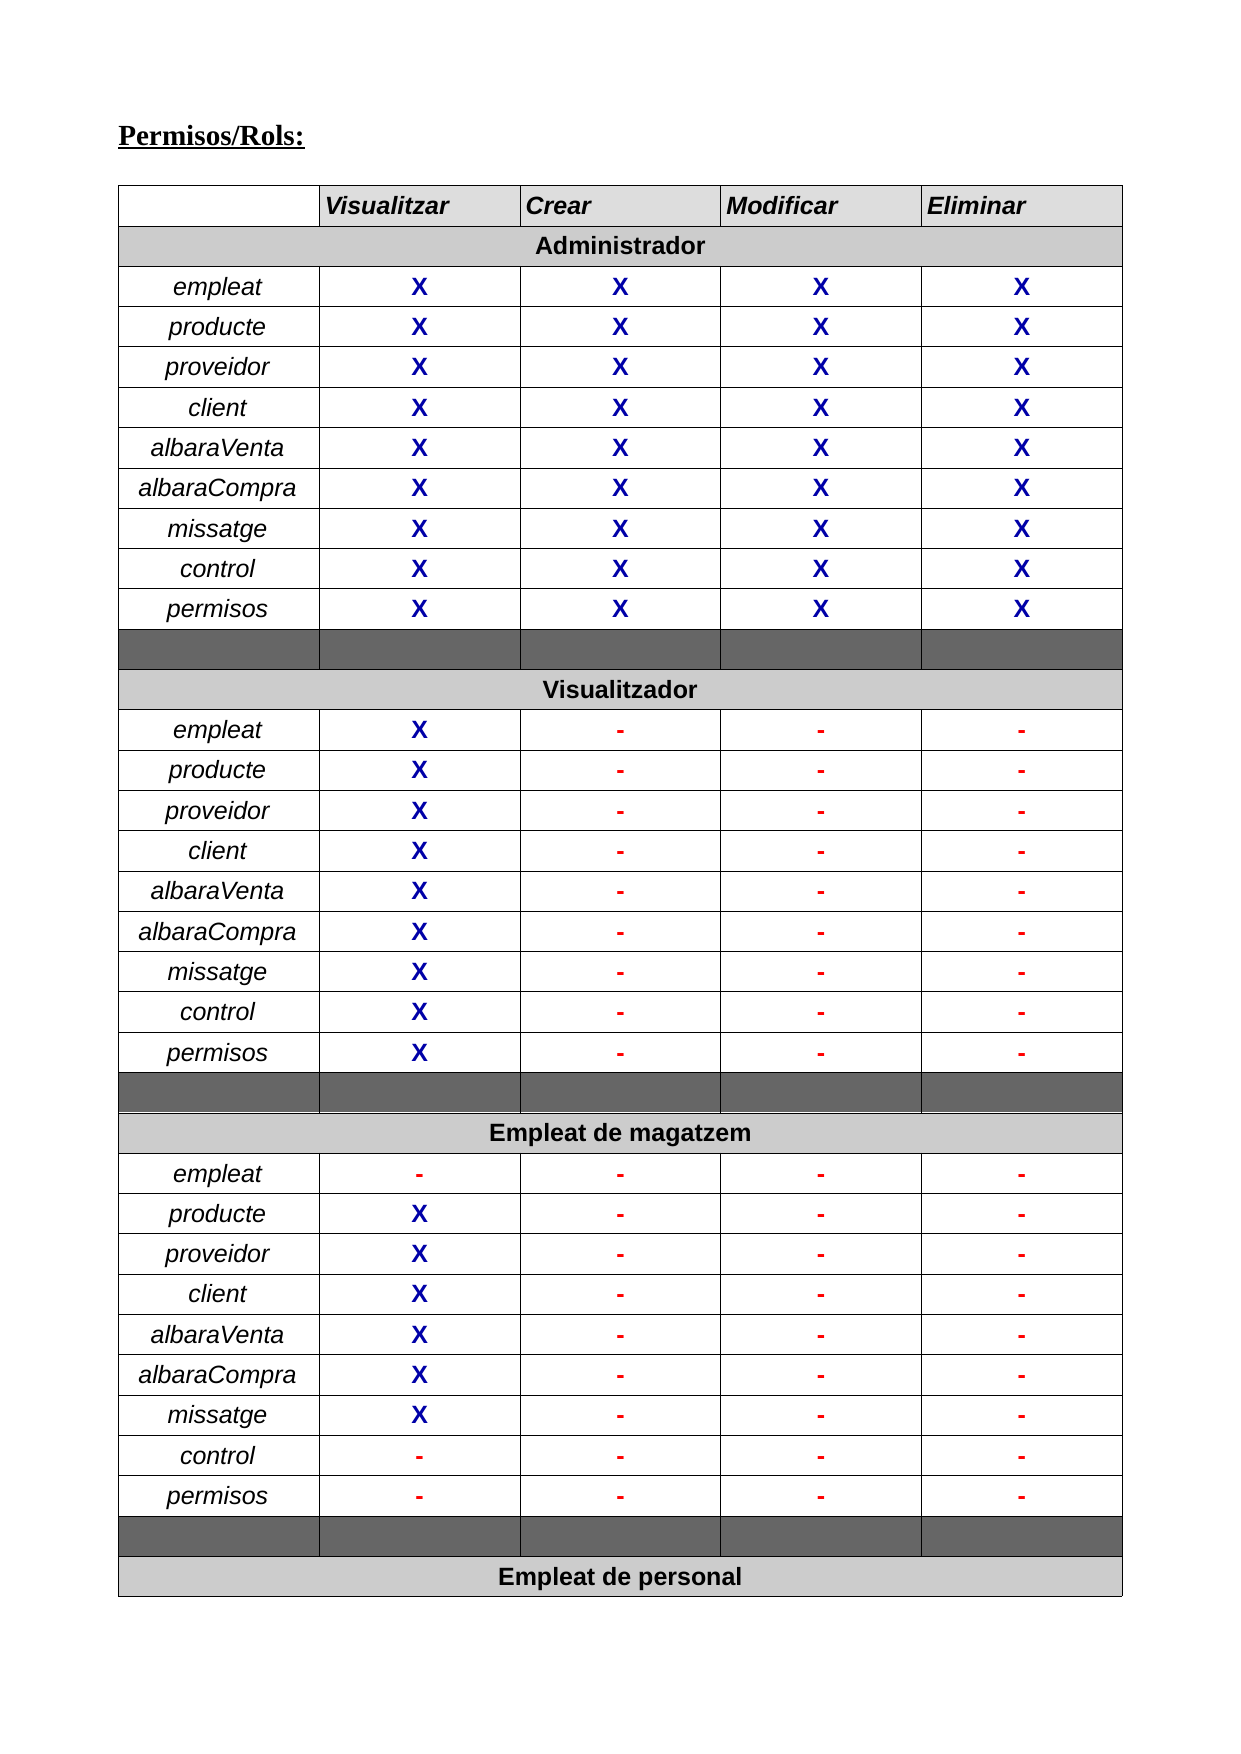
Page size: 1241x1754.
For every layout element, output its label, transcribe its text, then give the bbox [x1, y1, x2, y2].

table_cell - [521, 952, 720, 991]
table_cell - [320, 1436, 520, 1475]
table_cell - [721, 1476, 921, 1516]
table_cell - [320, 1476, 520, 1516]
table_cell X [320, 872, 520, 911]
table_cell - [721, 1355, 921, 1394]
table_cell X [922, 347, 1122, 387]
table_cell Administrador [119, 227, 1122, 266]
table_cell albaraCompra [119, 912, 319, 951]
table_cell - [521, 1033, 720, 1072]
table_cell X [320, 992, 520, 1032]
table_cell - [721, 791, 921, 830]
table_cell permisos [119, 1476, 319, 1516]
table_cell X [320, 1194, 520, 1233]
table_cell - [922, 710, 1122, 749]
table_cell [721, 1073, 921, 1112]
table_cell - [922, 831, 1122, 871]
table_cell - [922, 791, 1122, 830]
table_cell - [922, 1396, 1122, 1435]
table_cell X [721, 589, 921, 629]
table_cell [521, 630, 720, 669]
table_cell X [320, 1396, 520, 1435]
table_cell - [721, 992, 921, 1032]
table_cell - [521, 1315, 720, 1354]
table_cell X [320, 307, 520, 346]
table_cell - [721, 1194, 921, 1233]
table_cell X [521, 388, 720, 427]
table_cell X [320, 589, 520, 629]
table_cell - [721, 1396, 921, 1435]
table_cell missatge [119, 509, 319, 548]
table_cell X [320, 710, 520, 749]
table_cell [721, 630, 921, 669]
table_cell Empleat de personal [119, 1557, 1122, 1596]
table_cell missatge [119, 952, 319, 991]
table_cell X [922, 549, 1122, 588]
table_cell albaraVenta [119, 872, 319, 911]
table_cell [119, 1073, 319, 1112]
table_cell [721, 1517, 921, 1556]
table_header Crear [521, 186, 720, 226]
table_cell X [721, 469, 921, 508]
table_cell X [721, 388, 921, 427]
table_cell - [521, 1476, 720, 1516]
table_cell [320, 1517, 520, 1556]
table_cell Empleat de magatzem [119, 1114, 1122, 1153]
table_cell X [521, 509, 720, 548]
table_cell proveidor [119, 791, 319, 830]
table_cell X [721, 428, 921, 467]
table_cell - [721, 872, 921, 911]
table_cell X [721, 267, 921, 306]
table_cell X [922, 509, 1122, 548]
table_cell - [922, 1355, 1122, 1394]
table_cell proveidor [119, 1234, 319, 1274]
table_cell - [521, 872, 720, 911]
table_cell empleat [119, 267, 319, 306]
table_cell - [320, 1154, 520, 1193]
table_cell X [320, 1355, 520, 1394]
text Permisos/Rols: [118, 118, 1122, 152]
table_header Modificar [721, 186, 921, 226]
table_cell - [521, 1234, 720, 1274]
table_cell - [521, 751, 720, 790]
table_cell albaraCompra [119, 1355, 319, 1394]
table_cell X [320, 509, 520, 548]
table_cell X [521, 347, 720, 387]
table_cell X [320, 428, 520, 467]
table_cell - [521, 1436, 720, 1475]
table_cell client [119, 1275, 319, 1314]
table_cell - [521, 1275, 720, 1314]
table_cell X [320, 952, 520, 991]
table_cell X [320, 347, 520, 387]
table_header Eliminar [922, 186, 1122, 226]
table_cell - [721, 1315, 921, 1354]
table_cell X [922, 267, 1122, 306]
table_cell albaraCompra [119, 469, 319, 508]
table_cell - [721, 952, 921, 991]
table_cell [922, 1517, 1122, 1556]
table_cell empleat [119, 1154, 319, 1193]
table_cell X [320, 1234, 520, 1274]
table_cell control [119, 992, 319, 1032]
table_cell client [119, 388, 319, 427]
table_cell X [721, 509, 921, 548]
table_cell X [521, 307, 720, 346]
table_cell X [320, 912, 520, 951]
table_cell - [922, 872, 1122, 911]
table_cell - [521, 791, 720, 830]
table_cell - [922, 1476, 1122, 1516]
table_cell Visualitzador [119, 670, 1122, 709]
table_cell permisos [119, 589, 319, 629]
table_cell - [521, 1355, 720, 1394]
table_cell - [721, 1234, 921, 1274]
table_cell X [521, 428, 720, 467]
table_header [119, 186, 319, 226]
table_cell X [320, 388, 520, 427]
table_cell [119, 630, 319, 669]
table_cell X [922, 307, 1122, 346]
table_cell X [320, 751, 520, 790]
table_cell X [721, 347, 921, 387]
table_cell - [922, 1194, 1122, 1233]
table_cell permisos [119, 1033, 319, 1072]
table_cell - [521, 992, 720, 1032]
table_cell X [320, 1315, 520, 1354]
table_cell X [521, 469, 720, 508]
table_cell - [922, 1154, 1122, 1193]
table_cell albaraVenta [119, 428, 319, 467]
table_cell - [521, 831, 720, 871]
table_cell [320, 630, 520, 669]
table_cell - [922, 1033, 1122, 1072]
table_cell X [320, 1275, 520, 1314]
table_cell - [721, 710, 921, 749]
table_cell - [521, 710, 720, 749]
table_cell missatge [119, 1396, 319, 1435]
table_cell client [119, 831, 319, 871]
table_cell X [320, 549, 520, 588]
table_cell X [320, 831, 520, 871]
table_cell [320, 1073, 520, 1112]
table_header Visualitzar [320, 186, 520, 226]
table_cell X [320, 267, 520, 306]
table_cell X [320, 791, 520, 830]
table_cell [521, 1073, 720, 1112]
table_cell - [922, 952, 1122, 991]
table_cell - [721, 912, 921, 951]
table_cell - [721, 831, 921, 871]
table_cell - [721, 1033, 921, 1072]
table_cell [521, 1517, 720, 1556]
table_cell - [721, 1275, 921, 1314]
table_cell [119, 1517, 319, 1556]
table_cell [922, 630, 1122, 669]
table_cell X [521, 267, 720, 306]
table_cell X [521, 589, 720, 629]
table_cell X [721, 307, 921, 346]
table_cell - [721, 1154, 921, 1193]
table_cell - [922, 1234, 1122, 1274]
table_cell - [922, 751, 1122, 790]
table_cell proveidor [119, 347, 319, 387]
table_cell - [922, 912, 1122, 951]
table_cell X [320, 469, 520, 508]
table_cell - [922, 1436, 1122, 1475]
table_cell control [119, 1436, 319, 1475]
table_cell X [922, 469, 1122, 508]
table_cell - [521, 1154, 720, 1193]
table_cell X [721, 549, 921, 588]
table_cell control [119, 549, 319, 588]
table_cell X [922, 589, 1122, 629]
table_cell - [521, 912, 720, 951]
table_cell producte [119, 1194, 319, 1233]
table_cell X [922, 388, 1122, 427]
table_cell producte [119, 751, 319, 790]
table_cell - [721, 751, 921, 790]
table_cell - [521, 1194, 720, 1233]
table_cell X [320, 1033, 520, 1072]
table_cell - [922, 1315, 1122, 1354]
table_cell X [922, 428, 1122, 467]
table_cell - [721, 1436, 921, 1475]
table_cell producte [119, 307, 319, 346]
table_cell albaraVenta [119, 1315, 319, 1354]
table_cell empleat [119, 710, 319, 749]
table_cell - [922, 992, 1122, 1032]
table_cell [922, 1073, 1122, 1112]
table_cell - [922, 1275, 1122, 1314]
table_cell X [521, 549, 720, 588]
table_cell - [521, 1396, 720, 1435]
